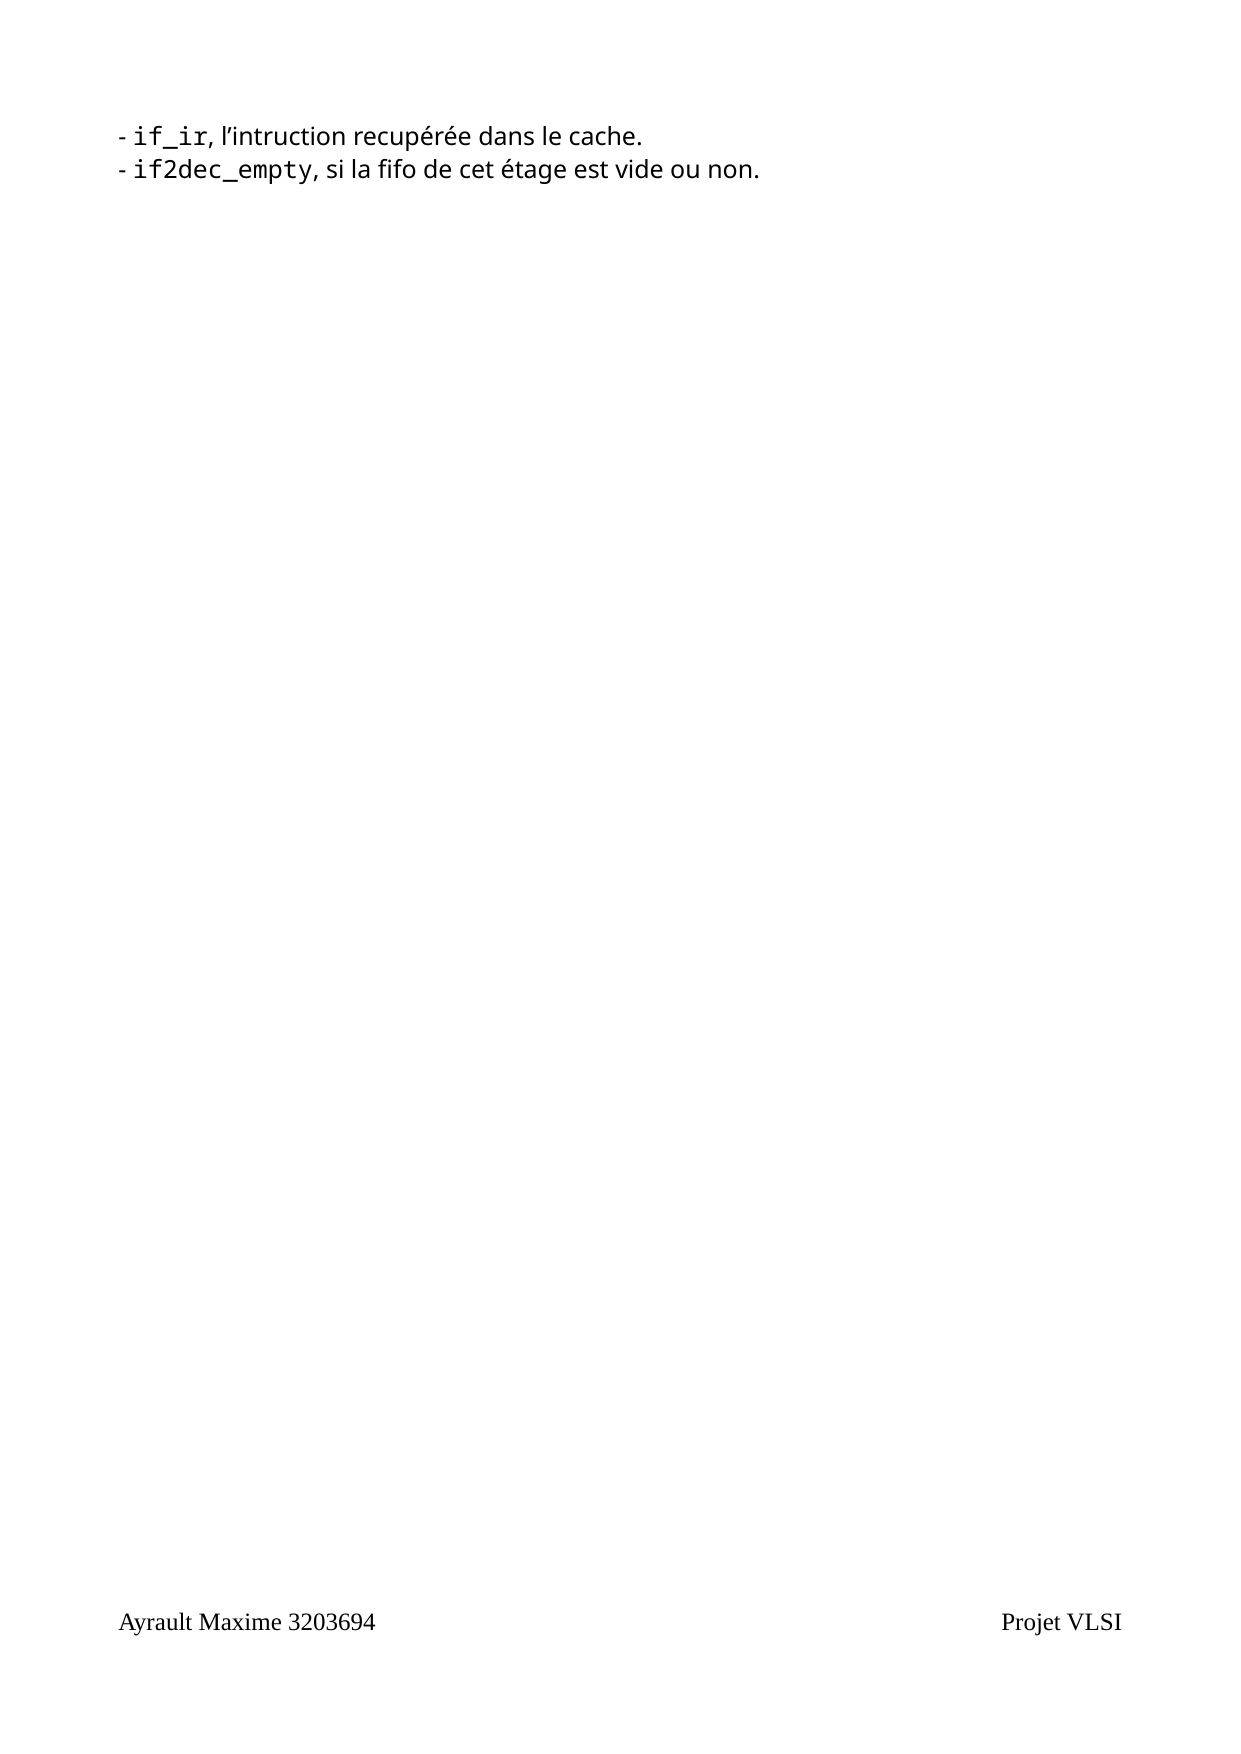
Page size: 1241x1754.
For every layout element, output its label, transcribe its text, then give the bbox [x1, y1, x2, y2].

text - if2dec_empty, si la fifo de cet étage est vide ou non. [118, 152, 1122, 186]
text - if_ir, l’intruction recupérée dans le cache. [118, 118, 1122, 152]
